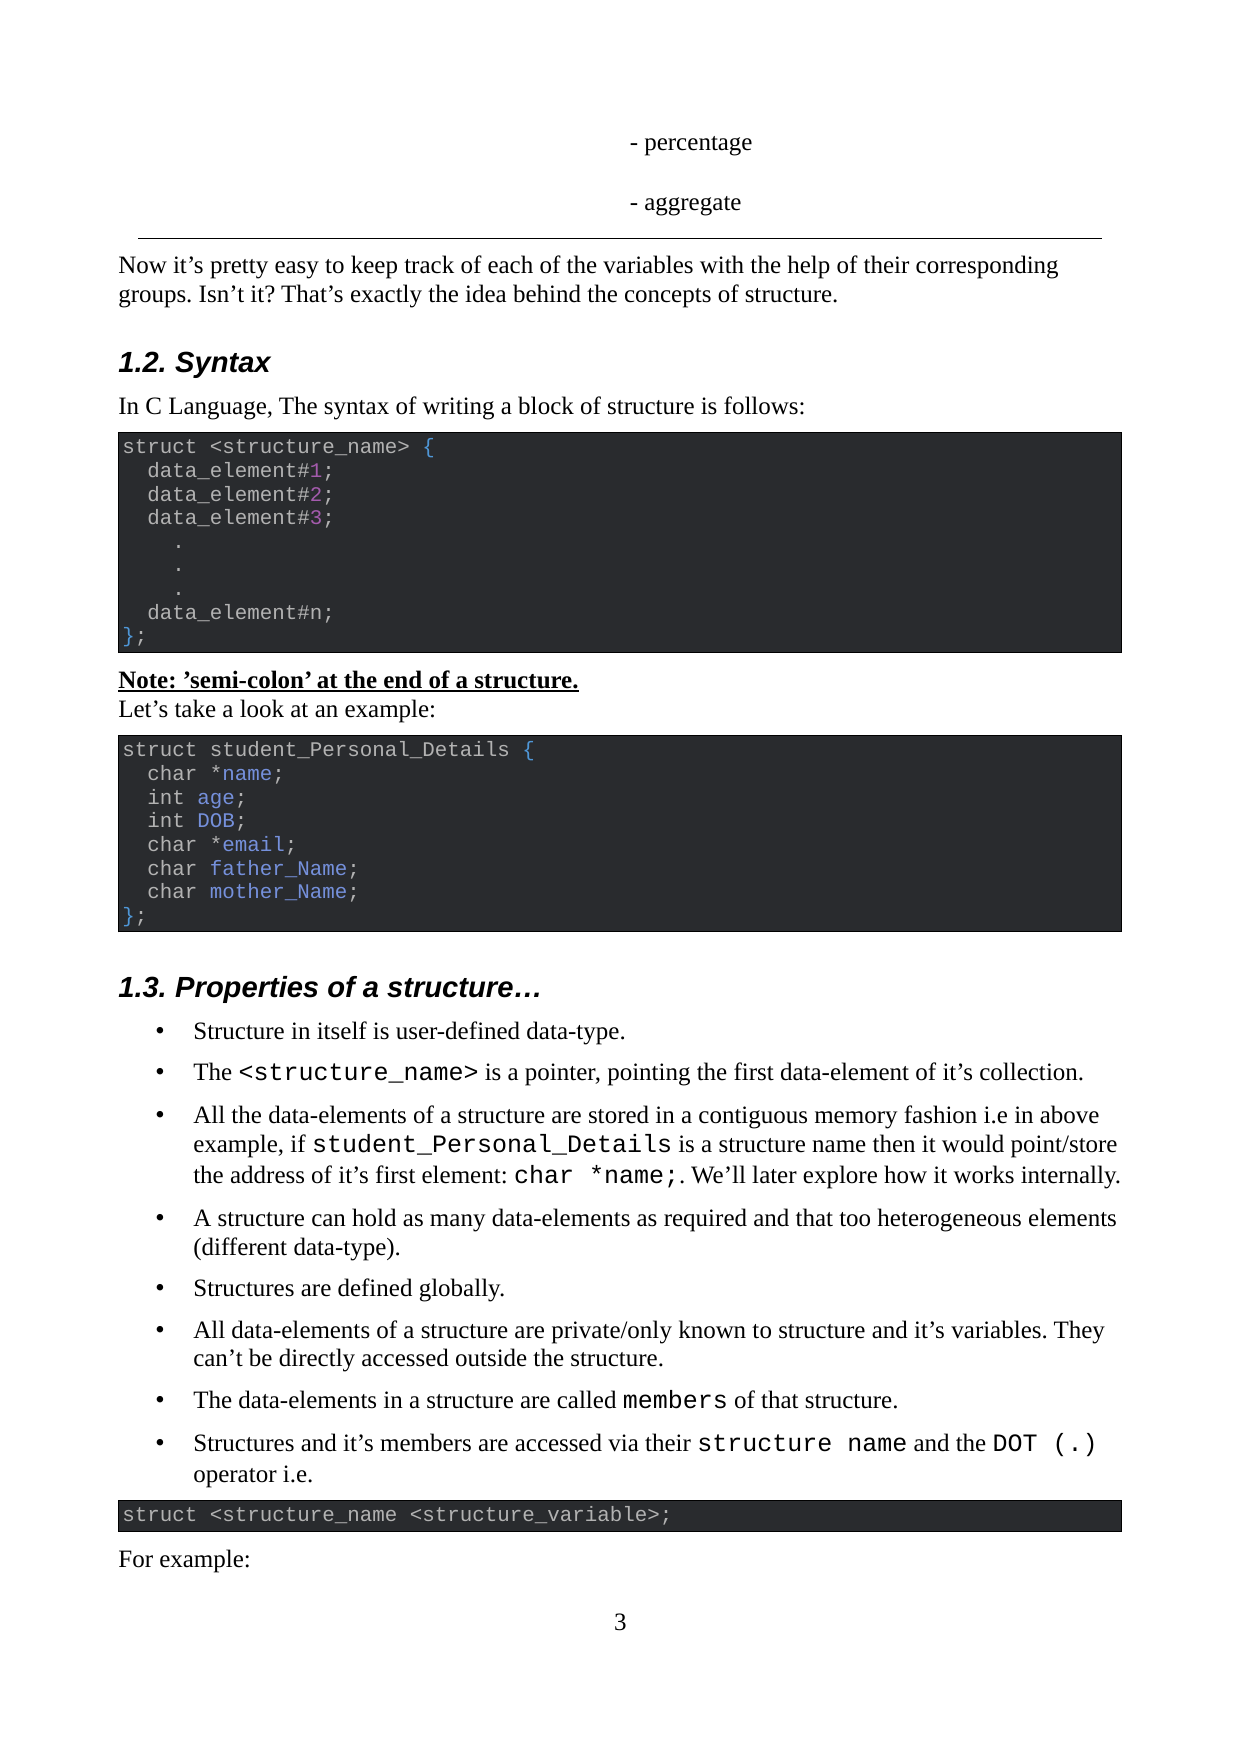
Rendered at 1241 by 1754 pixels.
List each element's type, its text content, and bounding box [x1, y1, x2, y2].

text int DOB; [119, 806, 1121, 830]
text data_element#2; [119, 479, 1121, 503]
table_cell - percentage [620, 118, 1102, 178]
list The <structure_name> is a pointer, pointing the first data-element of it’s collection. [156, 1057, 1122, 1088]
list Structure in itself is user-defined data-type. [156, 1016, 1122, 1045]
list Structures are defined globally. [156, 1273, 1122, 1302]
text . [119, 527, 1121, 551]
text . [119, 551, 1121, 574]
list The data-elements in a structure are called members of that structure. [156, 1385, 1122, 1416]
list All data-elements of a structure are private/only known to structure and it’s variables. They can’t be directly accessed outside the structure. [156, 1315, 1122, 1372]
text struct <structure_name> { [119, 433, 1121, 456]
text char mother_Name; [119, 877, 1121, 901]
text . [119, 574, 1121, 598]
text Now it’s pretty easy to keep track of each of the variables with the help of their corresponding groups. Isn’t it? That’s exactly the idea behind the concepts of structure. [118, 250, 1122, 307]
subtitle Properties of a structure… [118, 970, 1122, 1003]
text struct <structure_name <structure_variable>; [119, 1501, 1121, 1531]
subtitle Syntax [118, 345, 1122, 378]
text data_element#n; [119, 598, 1121, 621]
list Structures and it’s members are accessed via their structure name and the DOT (.) operator i.e. [156, 1428, 1122, 1488]
text char *email; [119, 830, 1121, 854]
text }; [119, 621, 1121, 652]
text int age; [119, 783, 1121, 806]
text char *name; [119, 759, 1121, 783]
table_cell [138, 118, 620, 178]
table_cell [138, 178, 620, 238]
list All the data-elements of a structure are stored in a contiguous memory fashion i.e in above example, if student_Personal_Details is a structure name then it would point/store the address of it’s first element: char *name;. We’ll later explore how it works internally. [156, 1101, 1122, 1191]
text }; [119, 901, 1121, 931]
text For example: [118, 1544, 1122, 1573]
text struct student_Personal_Details { [119, 736, 1121, 759]
table_cell - aggregate [620, 178, 1102, 238]
text In C Language, The syntax of writing a block of structure is follows: [118, 391, 1122, 420]
text char father_Name; [119, 854, 1121, 877]
text data_element#3; [119, 503, 1121, 527]
text Note: ’semi-colon’ at the end of a structure. Let’s take a look at an example: [118, 665, 1122, 723]
text data_element#1; [119, 456, 1121, 479]
list A structure can hold as many data-elements as required and that too heterogeneous elements (different data-type). [156, 1203, 1122, 1261]
